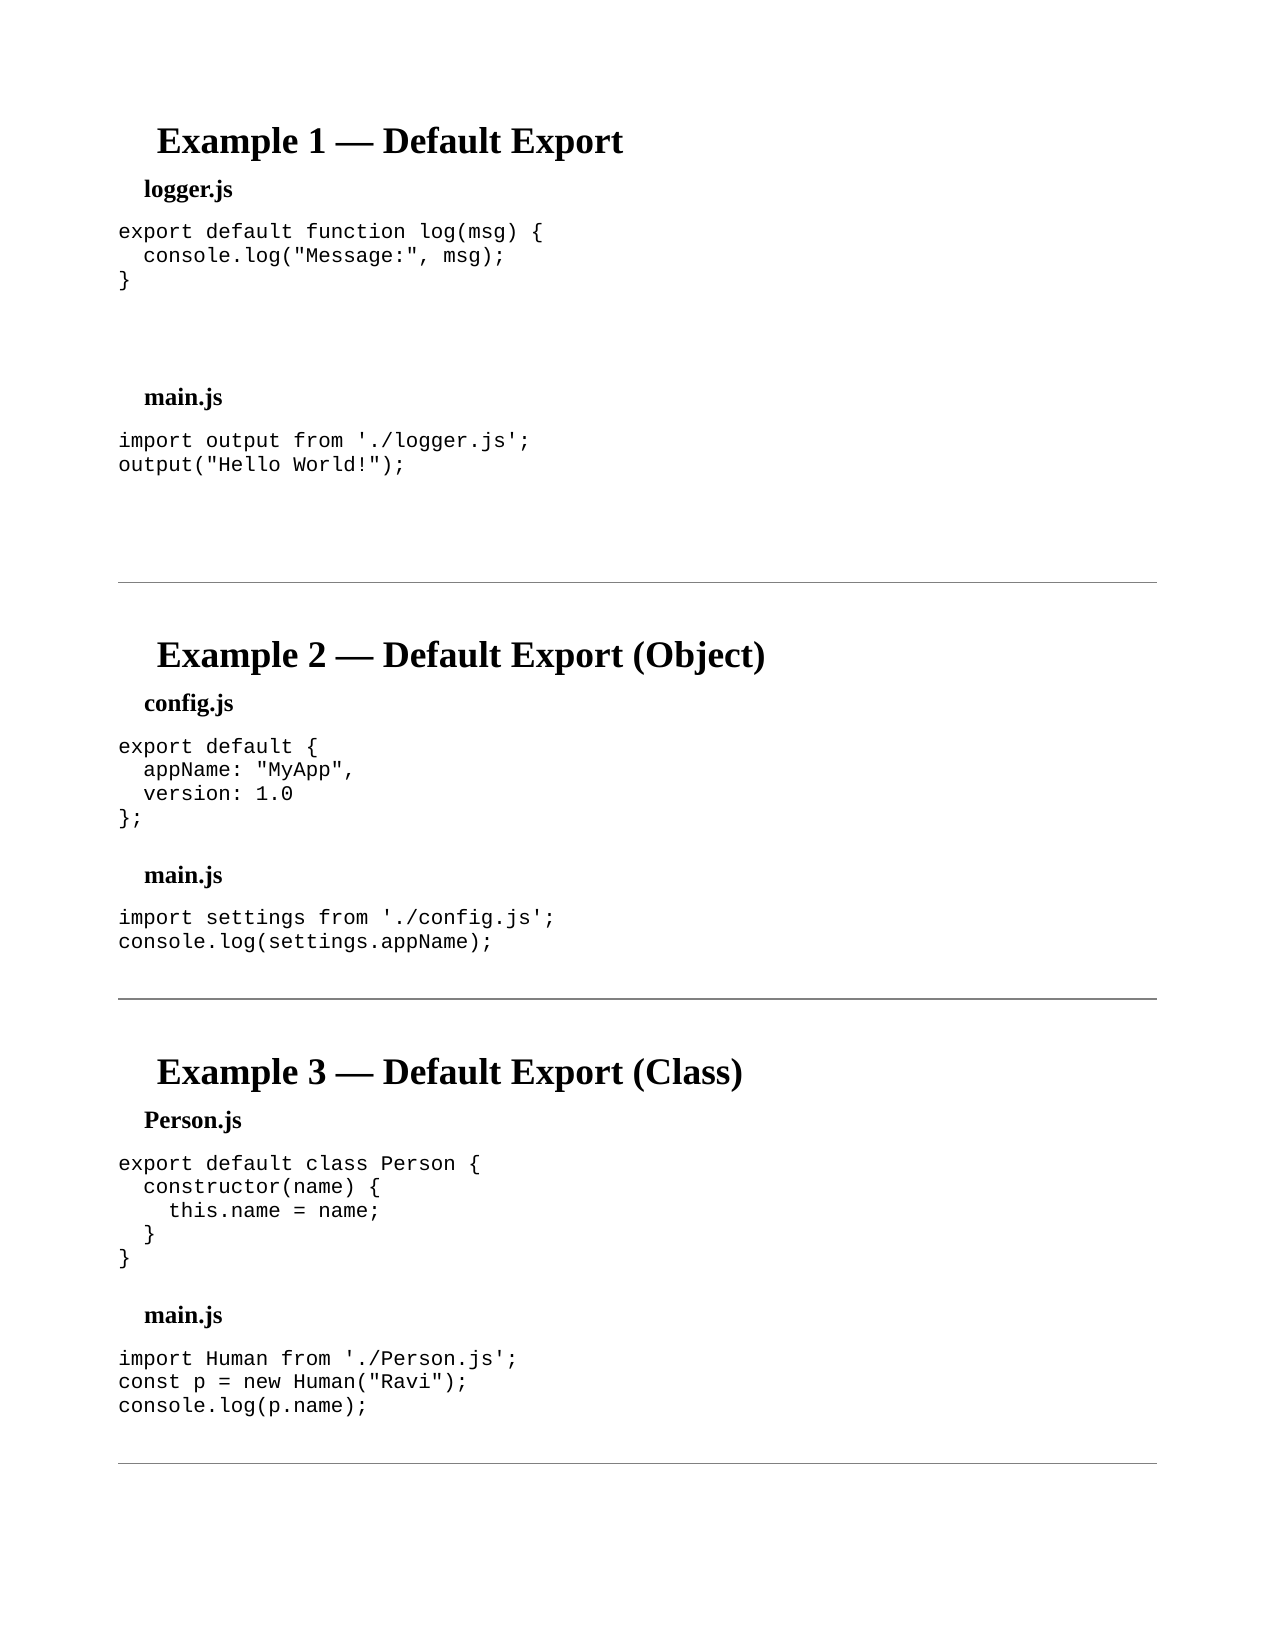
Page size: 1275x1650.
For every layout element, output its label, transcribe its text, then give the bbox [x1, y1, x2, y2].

text console.log("Message:", msg); [118, 245, 1157, 269]
text } [118, 1223, 1157, 1247]
text 📁 main.js [118, 860, 1157, 888]
text appName: "MyApp", [118, 759, 1157, 783]
text } [118, 269, 1157, 292]
text 📁 Person.js [118, 1105, 1157, 1134]
text } [118, 1247, 1157, 1271]
text output("Hello World!"); [118, 454, 1157, 477]
text console.log(p.name); [118, 1395, 1157, 1419]
text }; [118, 807, 1157, 830]
text import Human from './Person.js'; [118, 1348, 1157, 1371]
subtitle 📌 Example 2 — Default Export (Object) [118, 632, 1157, 676]
text 📁 logger.js [118, 174, 1157, 202]
text 📁 main.js [118, 382, 1157, 411]
text export default function log(msg) { [118, 221, 1157, 245]
text this.name = name; [118, 1200, 1157, 1223]
text constructor(name) { [118, 1176, 1157, 1200]
text 📁 config.js [118, 688, 1157, 717]
text import output from './logger.js'; [118, 430, 1157, 454]
subtitle 📌 Example 3 — Default Export (Class) [118, 1049, 1157, 1092]
text 📁 main.js [118, 1300, 1157, 1329]
text export default { [118, 736, 1157, 759]
text const p = new Human("Ravi"); [118, 1371, 1157, 1395]
text export default class Person { [118, 1152, 1157, 1176]
text import settings from './config.js'; [118, 907, 1157, 931]
subtitle 📌 Example 1 — Default Export [118, 118, 1157, 161]
text version: 1.0 [118, 783, 1157, 807]
text console.log(settings.appName); [118, 931, 1157, 955]
